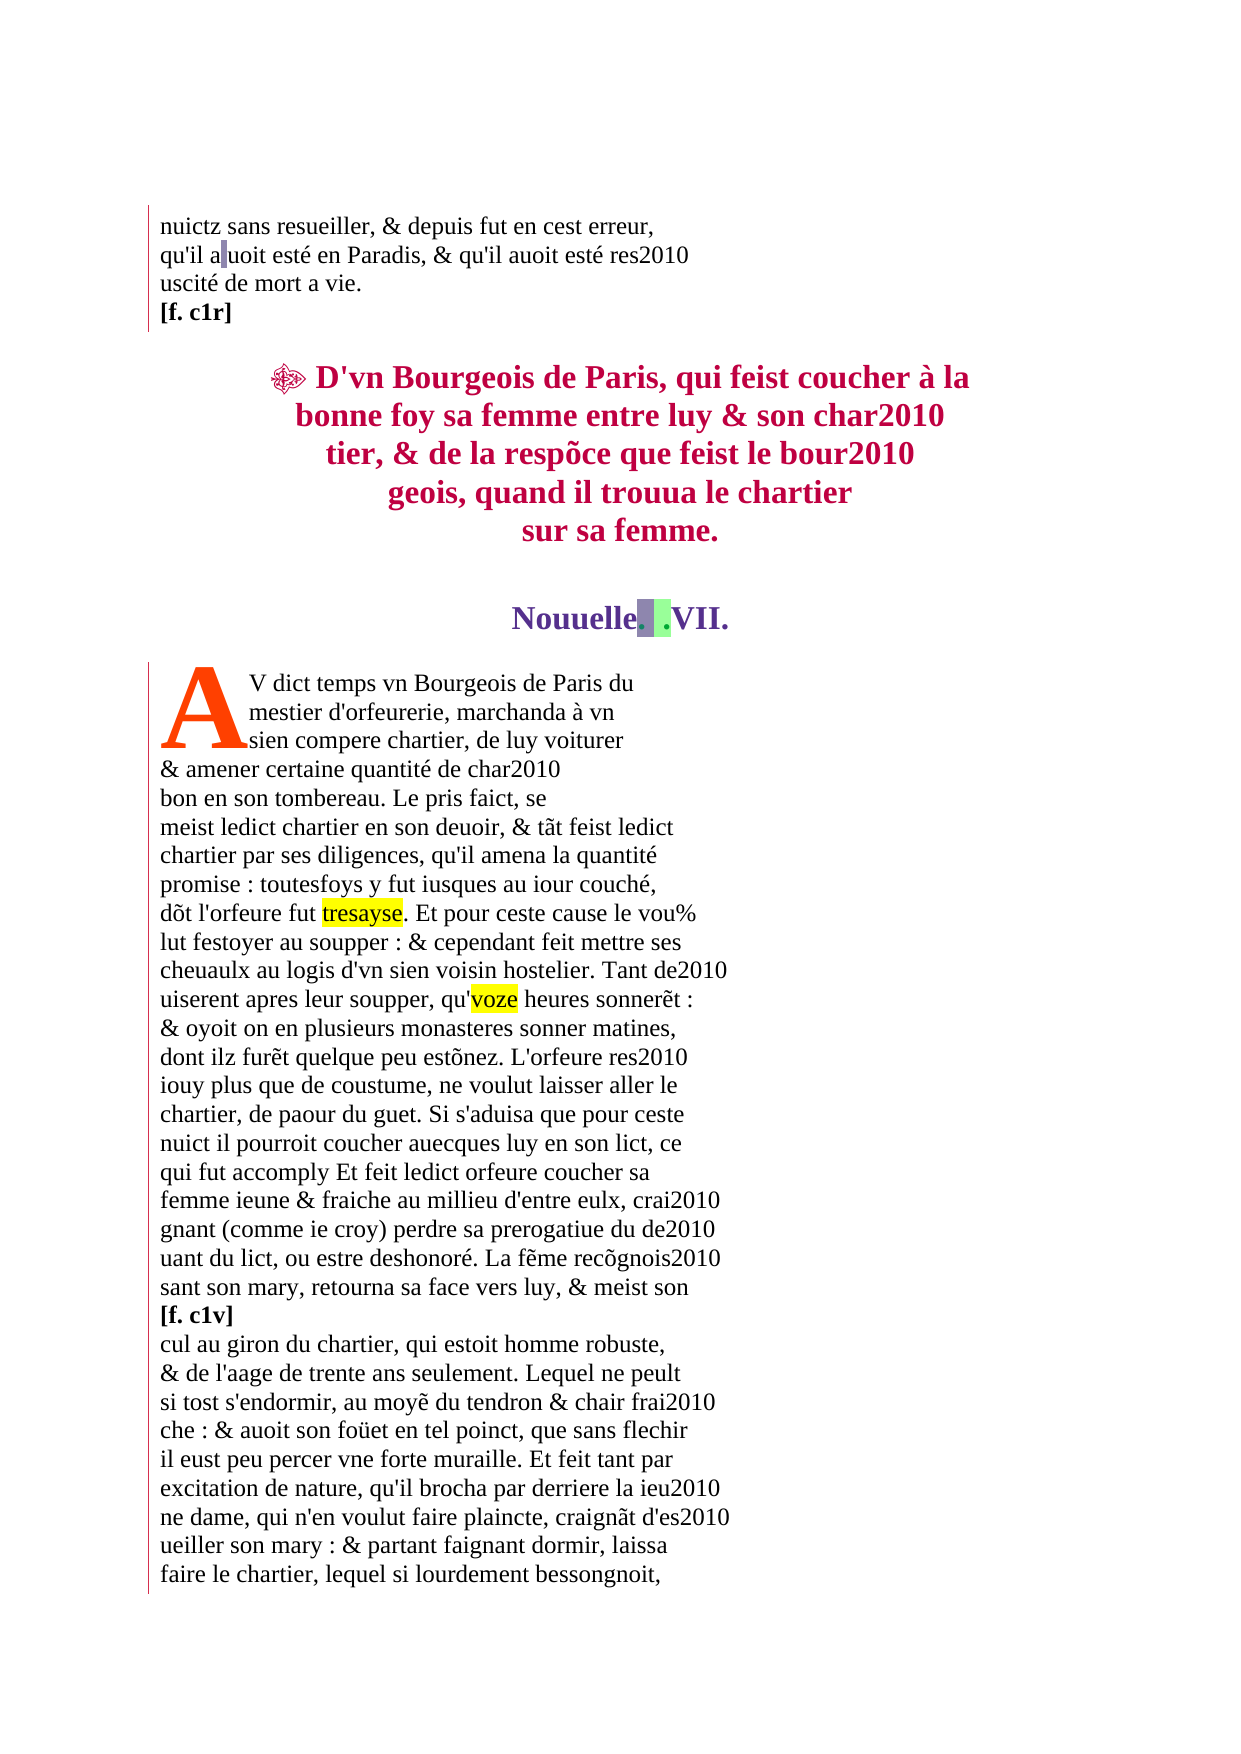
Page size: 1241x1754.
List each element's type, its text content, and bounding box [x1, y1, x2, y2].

text nuictz sans resueiller, & depuis fut en cest erreur, qu'il a uoit esté en Paradis, & qu'il auoit esté res2010 uscité de mort a vie. [149, 205, 1093, 297]
text [f. c1r] [149, 297, 1093, 332]
text Nouuelle. .VII. [671, 599, 1093, 637]
text ❧ D'vn Bourgeois de Paris, qui feist coucher à la bonne foy sa femme entre luy & son char2010 tier, & de la respõce que feist le bour2010 geois, quand il trouua le chartier sur sa femme. [148, 357, 1093, 549]
text Nouuelle. .VII. [148, 599, 637, 637]
text AV dict temps vn Bourgeois de Paris du mestier d'orfeurerie, marchanda à vn sien compere chartier, de luy voiturer & amener certaine quantité de char2010 bon en son tombereau. Le pris faict, se meist ledict chartier en son deuoir, & tãt feist ledict chartier par ses diligences, qu'il amena la quantité promise : toutesfoys y fut iusques au iour couché, dõt l'orfeure fut tresayse. Et pour ceste cause le vou% lut festoyer au soupper : & cependant feit mettre ses cheuaulx au logis d'vn sien voisin hostelier. Tant de2010 uiserent apres leur soupper, qu'voze heures sonnerẽt : & oyoit on en plusieurs monasteres sonner matines, dont ilz furẽt quelque peu estõnez. L'orfeure res2010 iouy plus que de coustume, ne voulut laisser aller le chartier, de paour du guet. Si s'aduisa que pour ceste nuict il pourroit coucher auecques luy en son lict, ce qui fut accomply Et feit ledict orfeure coucher sa femme ieune & fraiche au millieu d'entre eulx, crai2010 gnant (comme ie croy) perdre sa prerogatiue du de2010 uant du lict, ou estre deshonoré. La fẽme recõgnois2010 sant son mary, retourna sa face vers luy, & meist son [f. c1v] cul au giron du chartier, qui estoit homme robuste, & de l'aage de trente ans seulement. Lequel ne peult si tost s'endormir, au moyẽ du tendron & chair frai2010 che : & auoit son foüet en tel poinct, que sans flechir il eust peu percer vne forte muraille. Et feit tant par excitation de nature, qu'il brocha par derriere la ieu2010 ne dame, qui n'en voulut faire plaincte, craignãt d'es2010 ueiller son mary : & partant faignant dormir, laissa faire le chartier, lequel si lourdement bessongnoit, [149, 662, 1093, 1594]
